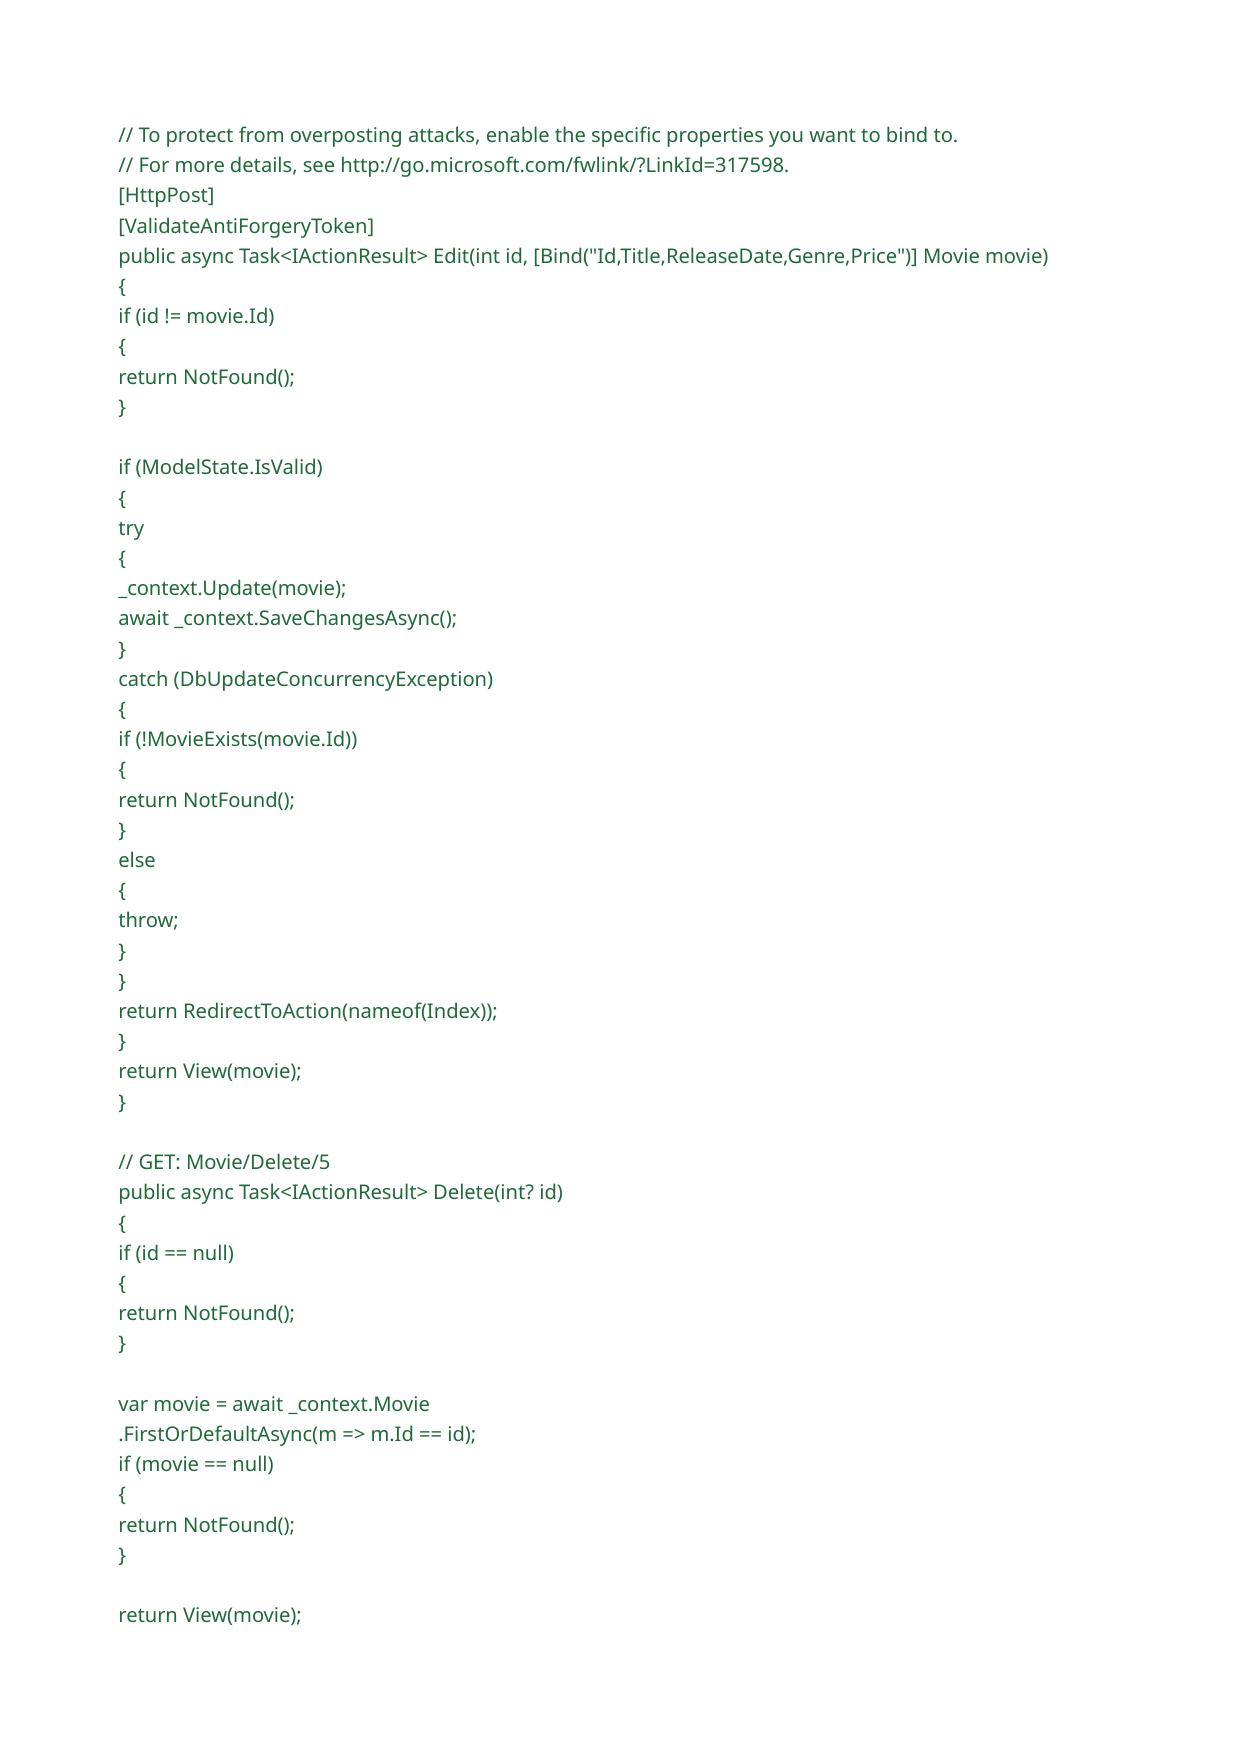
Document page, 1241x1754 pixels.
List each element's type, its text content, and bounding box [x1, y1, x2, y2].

text catch (DbUpdateConcurrencyException) [118, 662, 1122, 692]
text } [118, 1538, 1122, 1568]
text if (id != movie.Id) [118, 299, 1122, 329]
text // To protect from overposting attacks, enable the specific properties you want to bind to. [118, 118, 1122, 148]
text try [118, 511, 1122, 541]
text // For more details, see http://go.microsoft.com/fwlink/?LinkId=317598. [118, 148, 1122, 178]
text throw; [118, 903, 1122, 934]
text return NotFound(); [118, 360, 1122, 390]
text if (ModelState.IsValid) [118, 450, 1122, 481]
text { [118, 1477, 1122, 1508]
text { [118, 269, 1122, 299]
text { [118, 873, 1122, 903]
text return View(movie); [118, 1598, 1122, 1628]
text { [118, 329, 1122, 360]
text return NotFound(); [118, 1508, 1122, 1538]
text if (id == null) [118, 1236, 1122, 1266]
text if (!MovieExists(movie.Id)) [118, 722, 1122, 752]
text } [118, 1024, 1122, 1054]
text return NotFound(); [118, 1296, 1122, 1326]
text public async Task<IActionResult> Delete(int? id) [118, 1175, 1122, 1206]
text // GET: Movie/Delete/5 [118, 1145, 1122, 1175]
text { [118, 541, 1122, 571]
text else [118, 843, 1122, 873]
text [HttpPost] [118, 178, 1122, 209]
text } [118, 964, 1122, 994]
text { [118, 692, 1122, 722]
text } [118, 632, 1122, 662]
text { [118, 752, 1122, 783]
text await _context.SaveChangesAsync(); [118, 601, 1122, 632]
text var movie = await _context.Movie [118, 1387, 1122, 1417]
text { [118, 481, 1122, 511]
text return NotFound(); [118, 783, 1122, 813]
text public async Task<IActionResult> Edit(int id, [Bind("Id,Title,ReleaseDate,Genre,Price")] Movie movie) [118, 239, 1122, 269]
text } [118, 390, 1122, 420]
text } [118, 934, 1122, 964]
text } [118, 1326, 1122, 1357]
text return RedirectToAction(nameof(Index)); [118, 994, 1122, 1024]
text [ValidateAntiForgeryToken] [118, 209, 1122, 239]
text } [118, 1085, 1122, 1115]
text { [118, 1206, 1122, 1236]
text { [118, 1266, 1122, 1296]
text } [118, 813, 1122, 843]
text _context.Update(movie); [118, 571, 1122, 601]
text return View(movie); [118, 1054, 1122, 1085]
text .FirstOrDefaultAsync(m => m.Id == id); [118, 1417, 1122, 1447]
text if (movie == null) [118, 1447, 1122, 1477]
